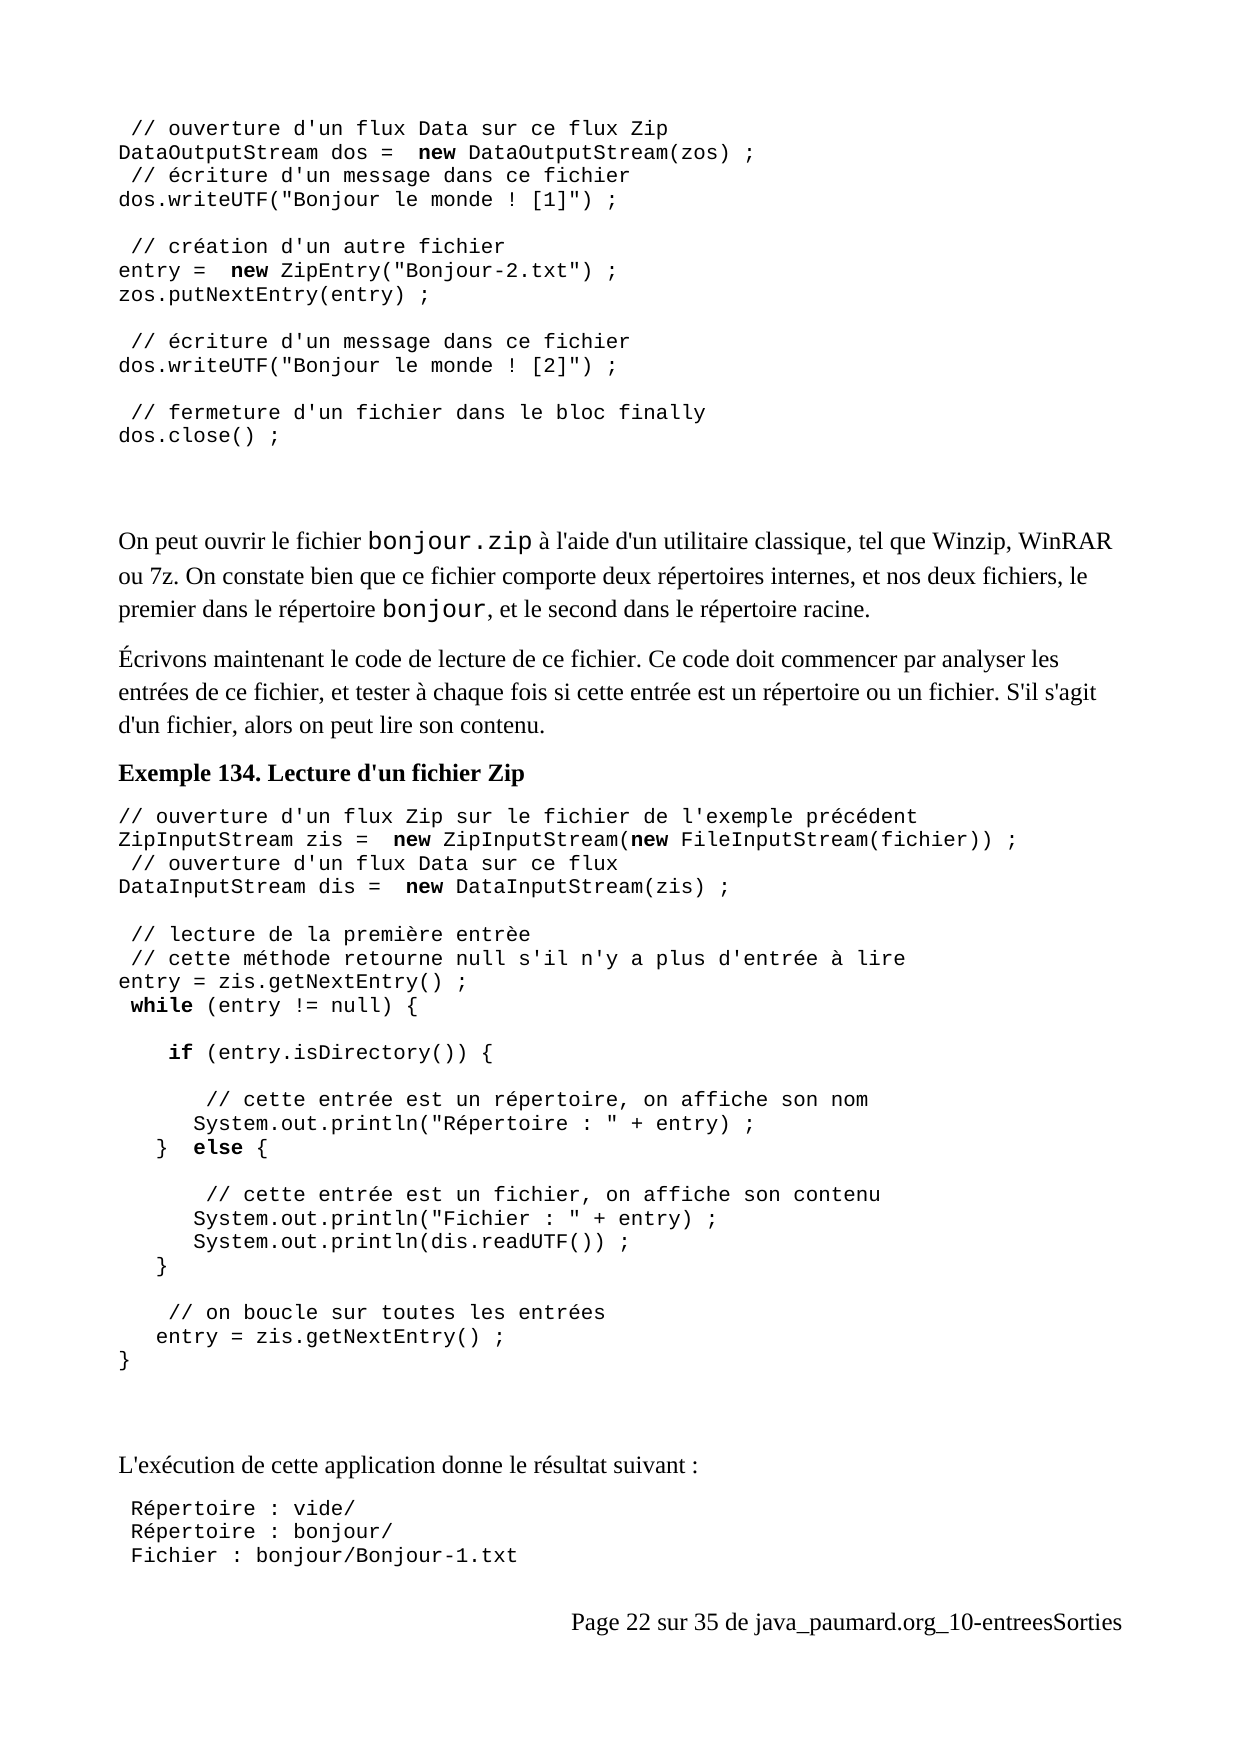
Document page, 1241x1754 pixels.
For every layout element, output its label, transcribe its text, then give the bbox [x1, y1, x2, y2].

text Exemple 134. Lecture d'un fichier Zip [118, 758, 1122, 787]
text On peut ouvrir le fichier bonjour.zip à l'aide d'un utilitaire classique, tel que Winzip, WinRAR ou 7z. On constate bien que ce fichier comporte deux répertoires internes, et nos deux fichiers, le premier dans le répertoire bonjour, et le second dans le répertoire racine. [118, 526, 1122, 625]
text // écriture d'un message dans ce fichier [118, 331, 1122, 354]
text Répertoire : bonjour/ [118, 1521, 1122, 1545]
text // ouverture d'un flux Data sur ce flux Zip [118, 118, 1122, 142]
text entry = zis.getNextEntry() ; [118, 1326, 1122, 1349]
text DataOutputStream dos = new DataOutputStream(zos) ; [118, 142, 1122, 165]
text // cette entrée est un fichier, on affiche son contenu [118, 1184, 1122, 1208]
text } [118, 1349, 1122, 1373]
text if (entry.isDirectory()) { [118, 1042, 1122, 1066]
text zos.putNextEntry(entry) ; [118, 284, 1122, 307]
text while (entry != null) { [118, 995, 1122, 1018]
text dos.close() ; [118, 426, 1122, 449]
text } else { [118, 1137, 1122, 1160]
text // cette méthode retourne null s'il n'y a plus d'entrée à lire [118, 947, 1122, 971]
text // ouverture d'un flux Data sur ce flux [118, 853, 1122, 877]
text System.out.println("Fichier : " + entry) ; [118, 1208, 1122, 1231]
text entry = zis.getNextEntry() ; [118, 971, 1122, 995]
text // fermeture d'un fichier dans le bloc finally [118, 402, 1122, 426]
text // création d'un autre fichier [118, 236, 1122, 260]
text // cette entrée est un répertoire, on affiche son nom [118, 1089, 1122, 1113]
text L'exécution de cette application donne le résultat suivant : [118, 1450, 1122, 1479]
text // lecture de la première entrèe [118, 924, 1122, 947]
text // écriture d'un message dans ce fichier [118, 165, 1122, 189]
text dos.writeUTF("Bonjour le monde ! [2]") ; [118, 354, 1122, 378]
text Répertoire : vide/ [118, 1498, 1122, 1521]
text entry = new ZipEntry("Bonjour-2.txt") ; [118, 260, 1122, 284]
text // ouverture d'un flux Zip sur le fichier de l'exemple précédent [118, 806, 1122, 829]
text DataInputStream dis = new DataInputStream(zis) ; [118, 877, 1122, 900]
text Fichier : bonjour/Bonjour-1.txt [118, 1545, 1122, 1569]
text // on boucle sur toutes les entrées [118, 1302, 1122, 1326]
text Écrivons maintenant le code de lecture de ce fichier. Ce code doit commencer par analyser les entrées de ce fichier, et tester à chaque fois si cette entrée est un répertoire ou un fichier. S'il s'agit d'un fichier, alors on peut lire son contenu. [118, 644, 1122, 739]
text dos.writeUTF("Bonjour le monde ! [1]") ; [118, 189, 1122, 213]
text } [118, 1255, 1122, 1278]
text ZipInputStream zis = new ZipInputStream(new FileInputStream(fichier)) ; [118, 829, 1122, 853]
text System.out.println("Répertoire : " + entry) ; [118, 1113, 1122, 1137]
text System.out.println(dis.readUTF()) ; [118, 1231, 1122, 1255]
